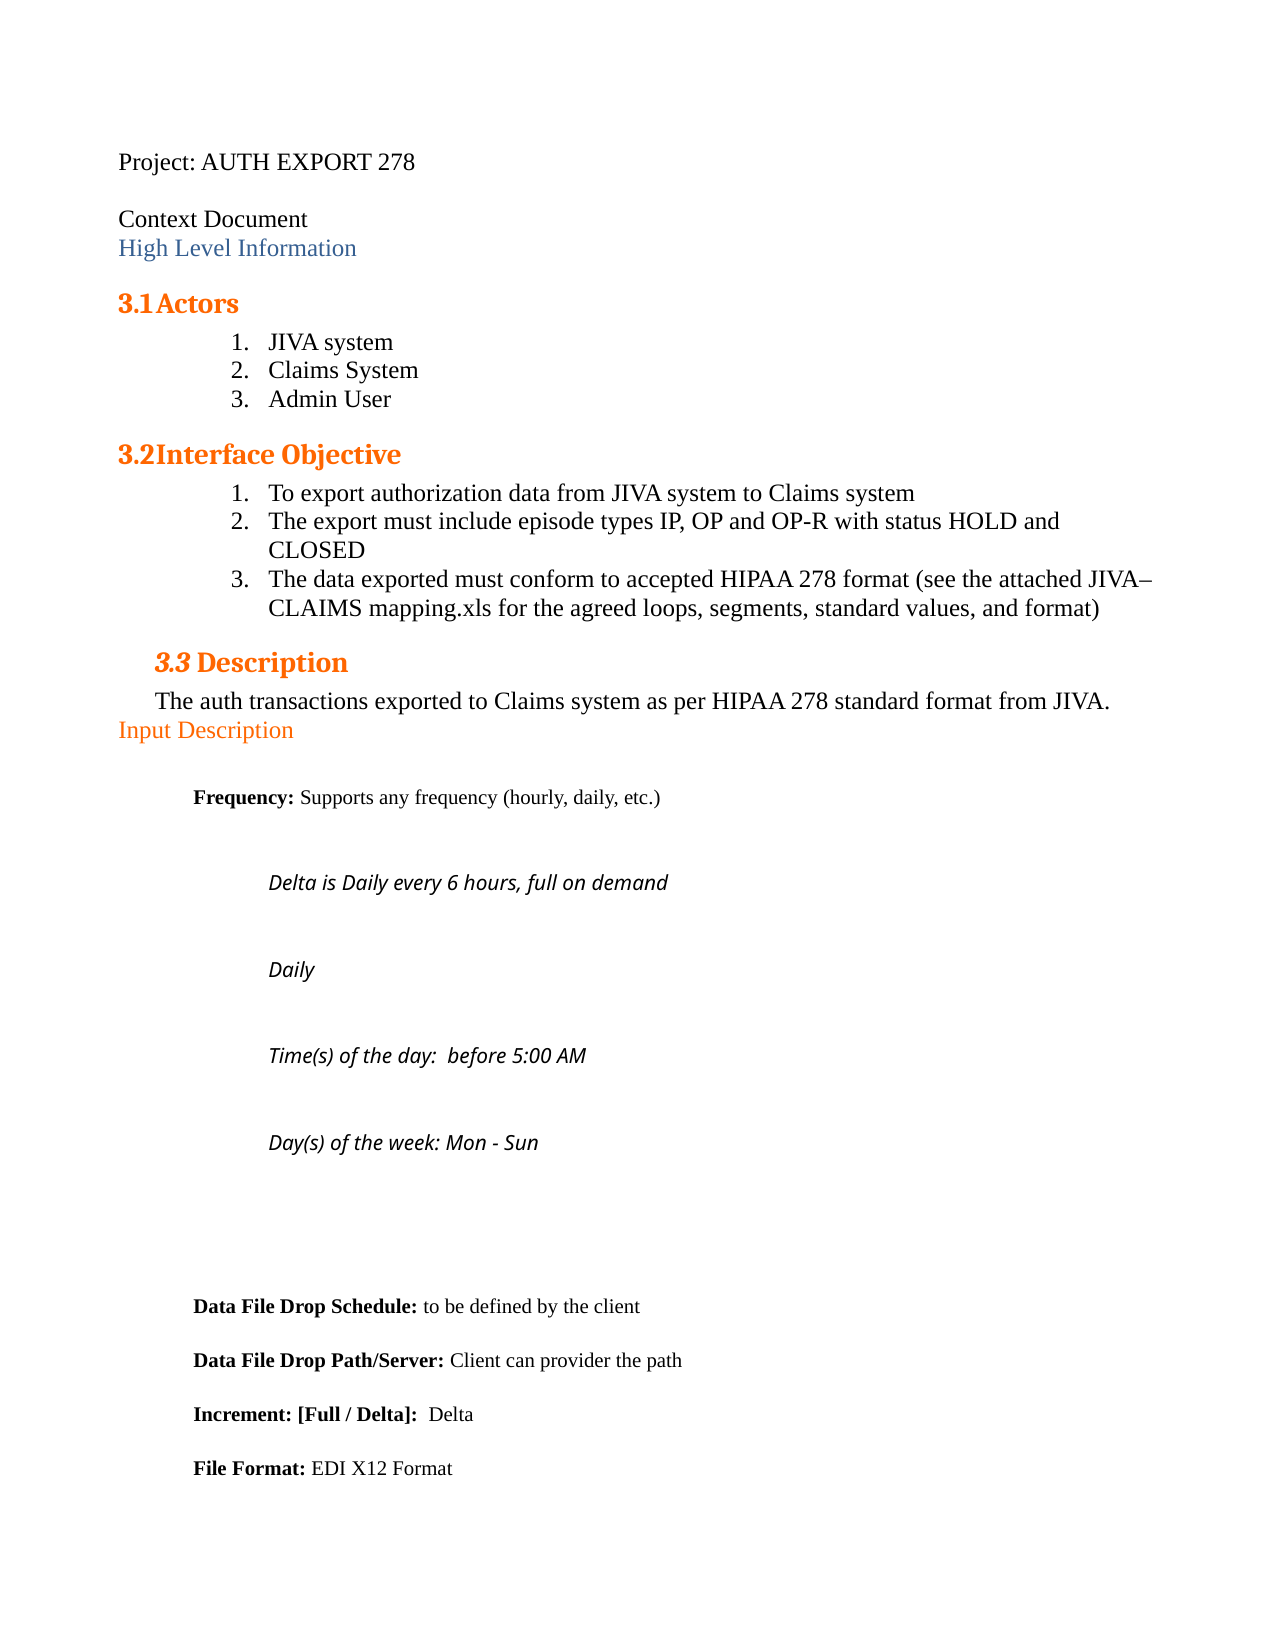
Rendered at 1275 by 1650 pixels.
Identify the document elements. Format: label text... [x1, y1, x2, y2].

list JIVA system [231, 327, 1157, 355]
text Project: AUTH EXPORT 278 [118, 147, 1157, 176]
text The auth transactions exported to Claims system as per HIPAA 278 standard format from JIVA. [154, 686, 1157, 715]
list The export must include episode types IP, OP and OP-R with status HOLD and CLOSED [231, 506, 1157, 564]
text Delta is Daily every 6 hours, full on demand [268, 868, 1157, 896]
list Admin User [231, 384, 1157, 413]
subtitle Actors [118, 287, 1157, 320]
text Context Document [118, 204, 1157, 233]
text Input Description [118, 715, 1157, 744]
subtitle Interface Objective [118, 438, 1157, 471]
text File Format: EDI X12 Format [193, 1456, 1157, 1480]
text High Level Information [118, 233, 1157, 262]
list The data exported must conform to accepted HIPAA 278 format (see the attached JIVA–CLAIMS mapping.xls for the agreed loops, segments, standard values, and format) [231, 564, 1157, 621]
text Increment: [Full / Delta]: Delta [193, 1402, 1157, 1426]
text Daily [268, 955, 1157, 983]
list Claims System [231, 355, 1157, 384]
text Data File Drop Path/Server: Client can provider the path [193, 1348, 1157, 1372]
list To export authorization data from JIVA system to Claims system [231, 478, 1157, 506]
text Data File Drop Schedule: to be defined by the client [193, 1294, 1157, 1318]
text Frequency: Supports any frequency (hourly, daily, etc.) [193, 785, 1157, 809]
subtitle 3.3 Description [154, 646, 1157, 680]
text Day(s) of the week: Mon - Sun [268, 1128, 1157, 1157]
text Time(s) of the day: before 5:00 AM [268, 1041, 1157, 1070]
